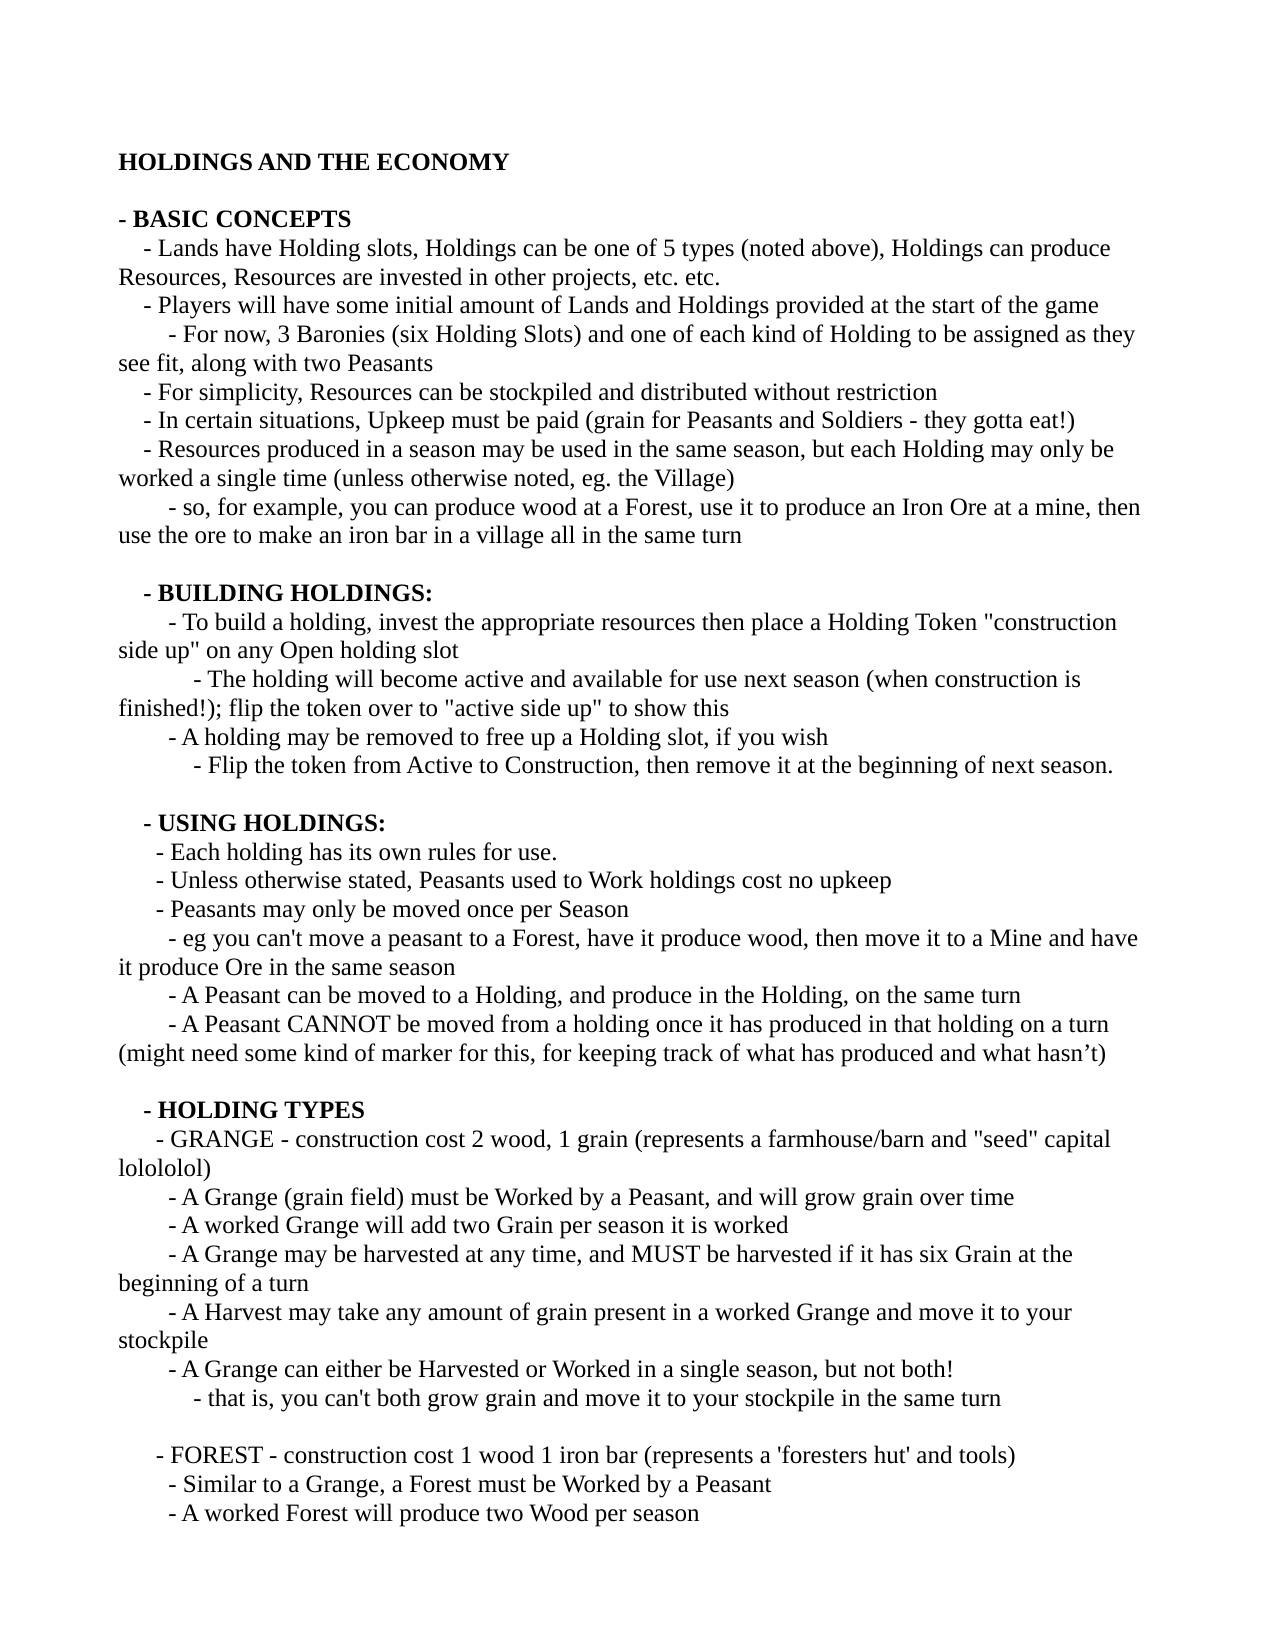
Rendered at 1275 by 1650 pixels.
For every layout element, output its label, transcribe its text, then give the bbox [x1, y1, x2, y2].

text - A worked Grange will add two Grain per season it is worked [118, 1211, 1157, 1239]
text - Each holding has its own rules for use. [118, 837, 1157, 866]
text - that is, you can't both grow grain and move it to your stockpile in the same turn [118, 1383, 1157, 1412]
text - A Harvest may take any amount of grain present in a worked Grange and move it to your stockpile [118, 1297, 1157, 1354]
text - In certain situations, Upkeep must be paid (grain for Peasants and Soldiers - they gotta eat!) [118, 406, 1157, 434]
text - A Peasant can be moved to a Holding, and produce in the Holding, on the same turn [118, 981, 1157, 1009]
text - A Grange can either be Harvested or Worked in a single season, but not both! [118, 1354, 1157, 1383]
text - so, for example, you can produce wood at a Forest, use it to produce an Iron Ore at a mine, then use the ore to make an iron bar in a village all in the same turn [118, 492, 1157, 549]
text - A worked Forest will produce two Wood per season [118, 1498, 1157, 1527]
text - A Grange may be harvested at any time, and MUST be harvested if it has six Grain at the beginning of a turn [118, 1239, 1157, 1297]
text - GRANGE - construction cost 2 wood, 1 grain (represents a farmhouse/barn and "seed" capital lolololol) [118, 1124, 1157, 1182]
text - A holding may be removed to free up a Holding slot, if you wish [118, 722, 1157, 751]
text - FOREST - construction cost 1 wood 1 iron bar (represents a 'foresters hut' and tools) [118, 1441, 1157, 1469]
text - For now, 3 Baronies (six Holding Slots) and one of each kind of Holding to be assigned as they see fit, along with two Peasants [118, 319, 1157, 377]
text - A Peasant CANNOT be moved from a holding once it has produced in that holding on a turn (might need some kind of marker for this, for keeping track of what has produced and what hasn’t) [118, 1009, 1157, 1067]
text - BASIC CONCEPTS [118, 204, 1157, 233]
text - For simplicity, Resources can be stockpiled and distributed without restriction [118, 377, 1157, 406]
text - Resources produced in a season may be used in the same season, but each Holding may only be worked a single time (unless otherwise noted, eg. the Village) [118, 434, 1157, 492]
text - Players will have some initial amount of Lands and Holdings provided at the start of the game [118, 291, 1157, 319]
text - To build a holding, invest the appropriate resources then place a Holding Token "construction side up" on any Open holding slot [118, 607, 1157, 664]
text - Similar to a Grange, a Forest must be Worked by a Peasant [118, 1469, 1157, 1498]
text - HOLDING TYPES [118, 1096, 1157, 1124]
text HOLDINGS AND THE ECONOMY [118, 147, 1157, 176]
text - eg you can't move a peasant to a Forest, have it produce wood, then move it to a Mine and have it produce Ore in the same season [118, 923, 1157, 981]
text - Flip the token from Active to Construction, then remove it at the beginning of next season. [118, 751, 1157, 779]
text - BUILDING HOLDINGS: [118, 578, 1157, 607]
text - Unless otherwise stated, Peasants used to Work holdings cost no upkeep [118, 866, 1157, 894]
text - Peasants may only be moved once per Season [118, 894, 1157, 923]
text - A Grange (grain field) must be Worked by a Peasant, and will grow grain over time [118, 1182, 1157, 1211]
text - The holding will become active and available for use next season (when construction is finished!); flip the token over to "active side up" to show this [118, 664, 1157, 722]
text - Lands have Holding slots, Holdings can be one of 5 types (noted above), Holdings can produce Resources, Resources are invested in other projects, etc. etc. [118, 233, 1157, 291]
text - USING HOLDINGS: [118, 808, 1157, 837]
